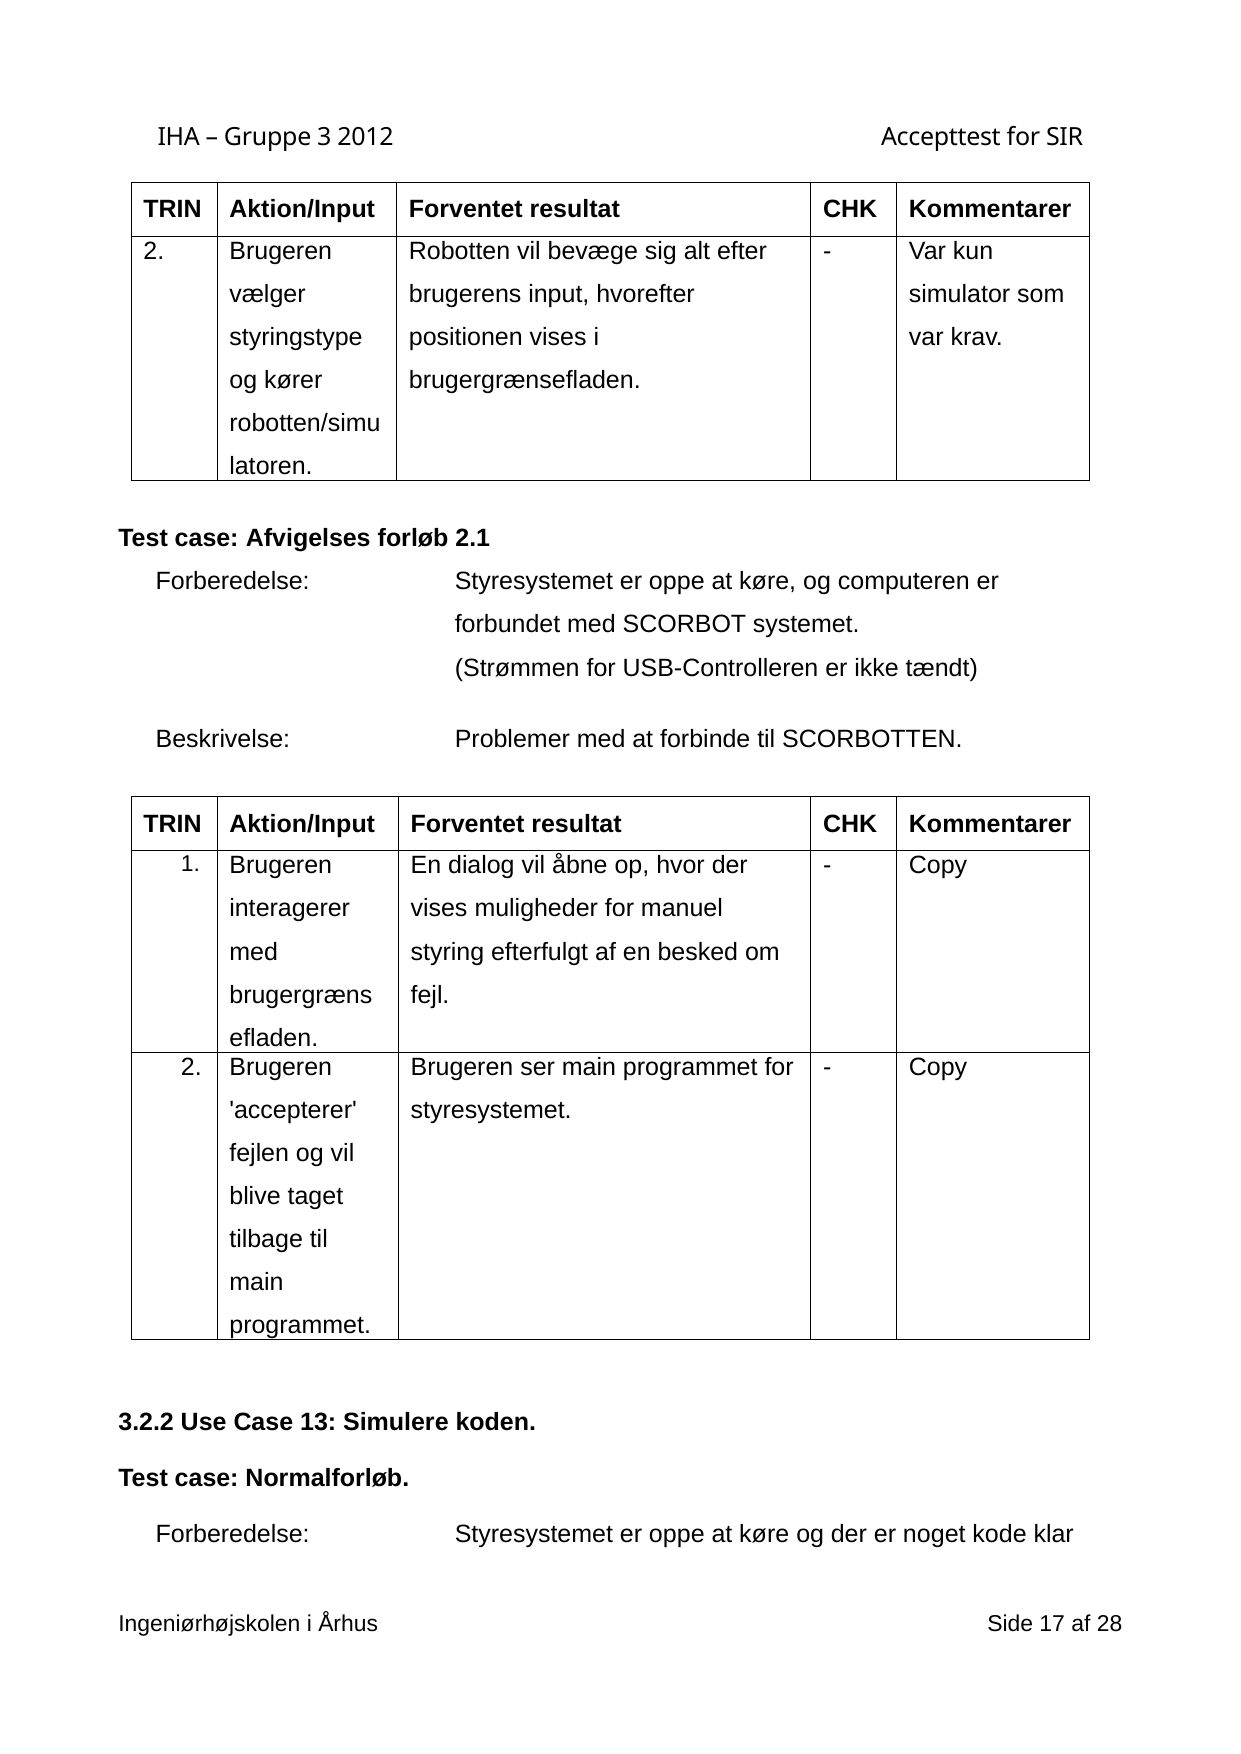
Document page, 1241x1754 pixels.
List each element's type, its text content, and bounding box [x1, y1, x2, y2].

table_header TRIN [132, 183, 217, 236]
table_header Kommentarer [897, 183, 1089, 236]
text Test case: Normalforløb. [118, 1463, 1122, 1492]
table_cell Brugeren ser main programmet for styresystemet. [399, 1053, 810, 1339]
table_cell [132, 1053, 217, 1339]
table_cell Brugeren vælger styringstype og kører robotten/simulatoren. [218, 237, 396, 480]
table_header Kommentarer [897, 797, 1089, 850]
subtitle 3.2.2 Use Case 13: Simulere koden. [118, 1407, 1122, 1436]
table_header Styresystemet er oppe at køre, og computeren er forbundet med SCORBOT systemet. (Strømmen for USB-Controlleren er ikke tændt) [443, 566, 1089, 724]
table_cell - [811, 851, 896, 1052]
table_cell En dialog vil åbne op, hvor der vises muligheder for manuel styring efterfulgt af en besked om fejl. [399, 851, 810, 1052]
table_header TRIN [132, 797, 217, 850]
table_cell Problemer med at forbinde til SCORBOTTEN. [443, 725, 1089, 753]
table_header Forberedelse: [144, 566, 443, 724]
table_cell Brugeren 'accepterer' fejlen og vil blive taget tilbage til main programmet. [218, 1053, 398, 1339]
table_header Forventet resultat [399, 797, 810, 850]
table_cell Brugeren interagerer med brugergrænsefladen. [218, 851, 398, 1052]
table_cell Var kun simulator som var krav. [897, 237, 1089, 480]
table_header CHK [811, 797, 896, 850]
table_header Forberedelse: [144, 1519, 443, 1547]
table_cell - [811, 237, 896, 480]
table_cell Copy [897, 1053, 1089, 1339]
table_header Forventet resultat [397, 183, 810, 236]
table_header CHK [811, 183, 896, 236]
text Test case: Afvigelses forløb 2.1 [118, 523, 1122, 552]
table_header Aktion/Input [218, 183, 396, 236]
table_cell Copy [897, 851, 1089, 1052]
table_cell [132, 851, 217, 1052]
table_header Aktion/Input [218, 797, 398, 850]
table_cell Robotten vil bevæge sig alt efter brugerens input, hvorefter positionen vises i brugergrænsefladen. [397, 237, 810, 480]
table_cell - [811, 1053, 896, 1339]
table_cell Beskrivelse: [144, 725, 443, 753]
table_header Styresystemet er oppe at køre og der er noget kode klar [443, 1519, 1089, 1547]
table_cell [132, 237, 217, 480]
